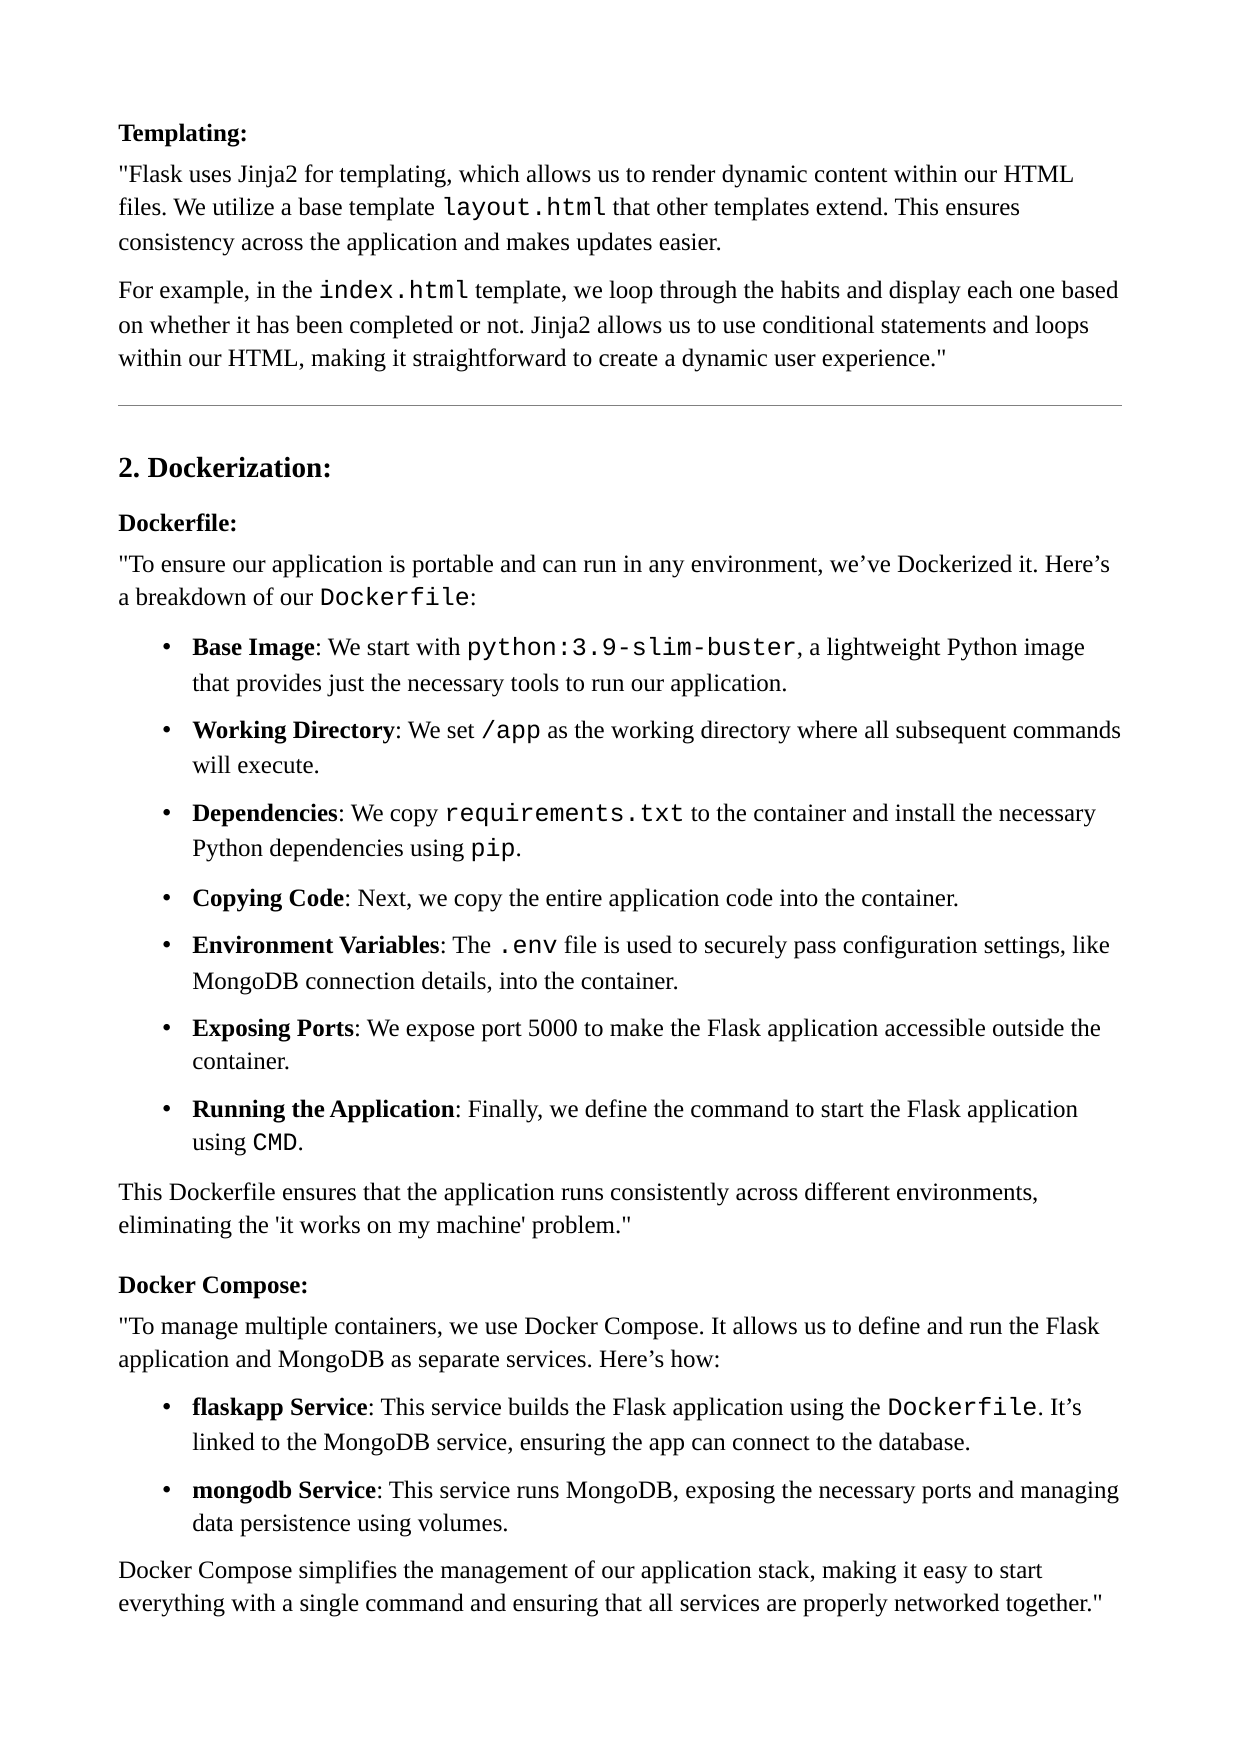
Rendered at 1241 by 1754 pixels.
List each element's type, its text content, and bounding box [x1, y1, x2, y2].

list mongodb Service: This service runs MongoDB, exposing the necessary ports and managing data persistence using volumes. [162, 1475, 1122, 1536]
list Working Directory: We set /app as the working directory where all subsequent commands will execute. [162, 715, 1122, 779]
list flaskapp Service: This service builds the Flask application using the Dockerfile. It’s linked to the MongoDB service, ensuring the app can connect to the database. [162, 1392, 1122, 1456]
text "Flask uses Jinja2 for templating, which allows us to render dynamic content within our HTML files. We utilize a base template layout.html that other templates extend. This ensures consistency across the application and makes updates easier. [118, 159, 1122, 256]
text This Dockerfile ensures that the application runs consistently across different environments, eliminating the 'it works on my machine' problem." [118, 1177, 1122, 1239]
subtitle 2. Dockerization: [118, 450, 1122, 483]
list Exposing Ports: We expose port 5000 to make the Flask application accessible outside the container. [162, 1013, 1122, 1075]
list Running the Application: Finally, we define the command to start the Flask application using CMD. [162, 1094, 1122, 1158]
subtitle Docker Compose: [118, 1270, 1122, 1299]
subtitle Dockerfile: [118, 508, 1122, 537]
text "To manage multiple containers, we use Docker Compose. It allows us to define and run the Flask application and MongoDB as separate services. Here’s how: [118, 1311, 1122, 1373]
text Docker Compose simplifies the management of our application stack, making it easy to start everything with a single command and ensuring that all services are properly networked together." [118, 1555, 1122, 1617]
text "To ensure our application is portable and can run in any environment, we’ve Dockerized it. Here’s a breakdown of our Dockerfile: [118, 549, 1122, 613]
subtitle Templating: [118, 118, 1122, 147]
list Base Image: We start with python:3.9-slim-buster, a lightweight Python image that provides just the necessary tools to run our application. [162, 632, 1122, 696]
list Dependencies: We copy requirements.txt to the container and install the necessary Python dependencies using pip. [162, 798, 1122, 864]
list Environment Variables: The .env file is used to securely pass configuration settings, like MongoDB connection details, into the container. [162, 931, 1122, 994]
text For example, in the index.html template, we loop through the habits and display each one based on whether it has been completed or not. Jinja2 allows us to use conditional statements and loops within our HTML, making it straightforward to create a dynamic user experience." [118, 275, 1122, 372]
list Copying Code: Next, we copy the entire application code into the container. [162, 883, 1122, 912]
